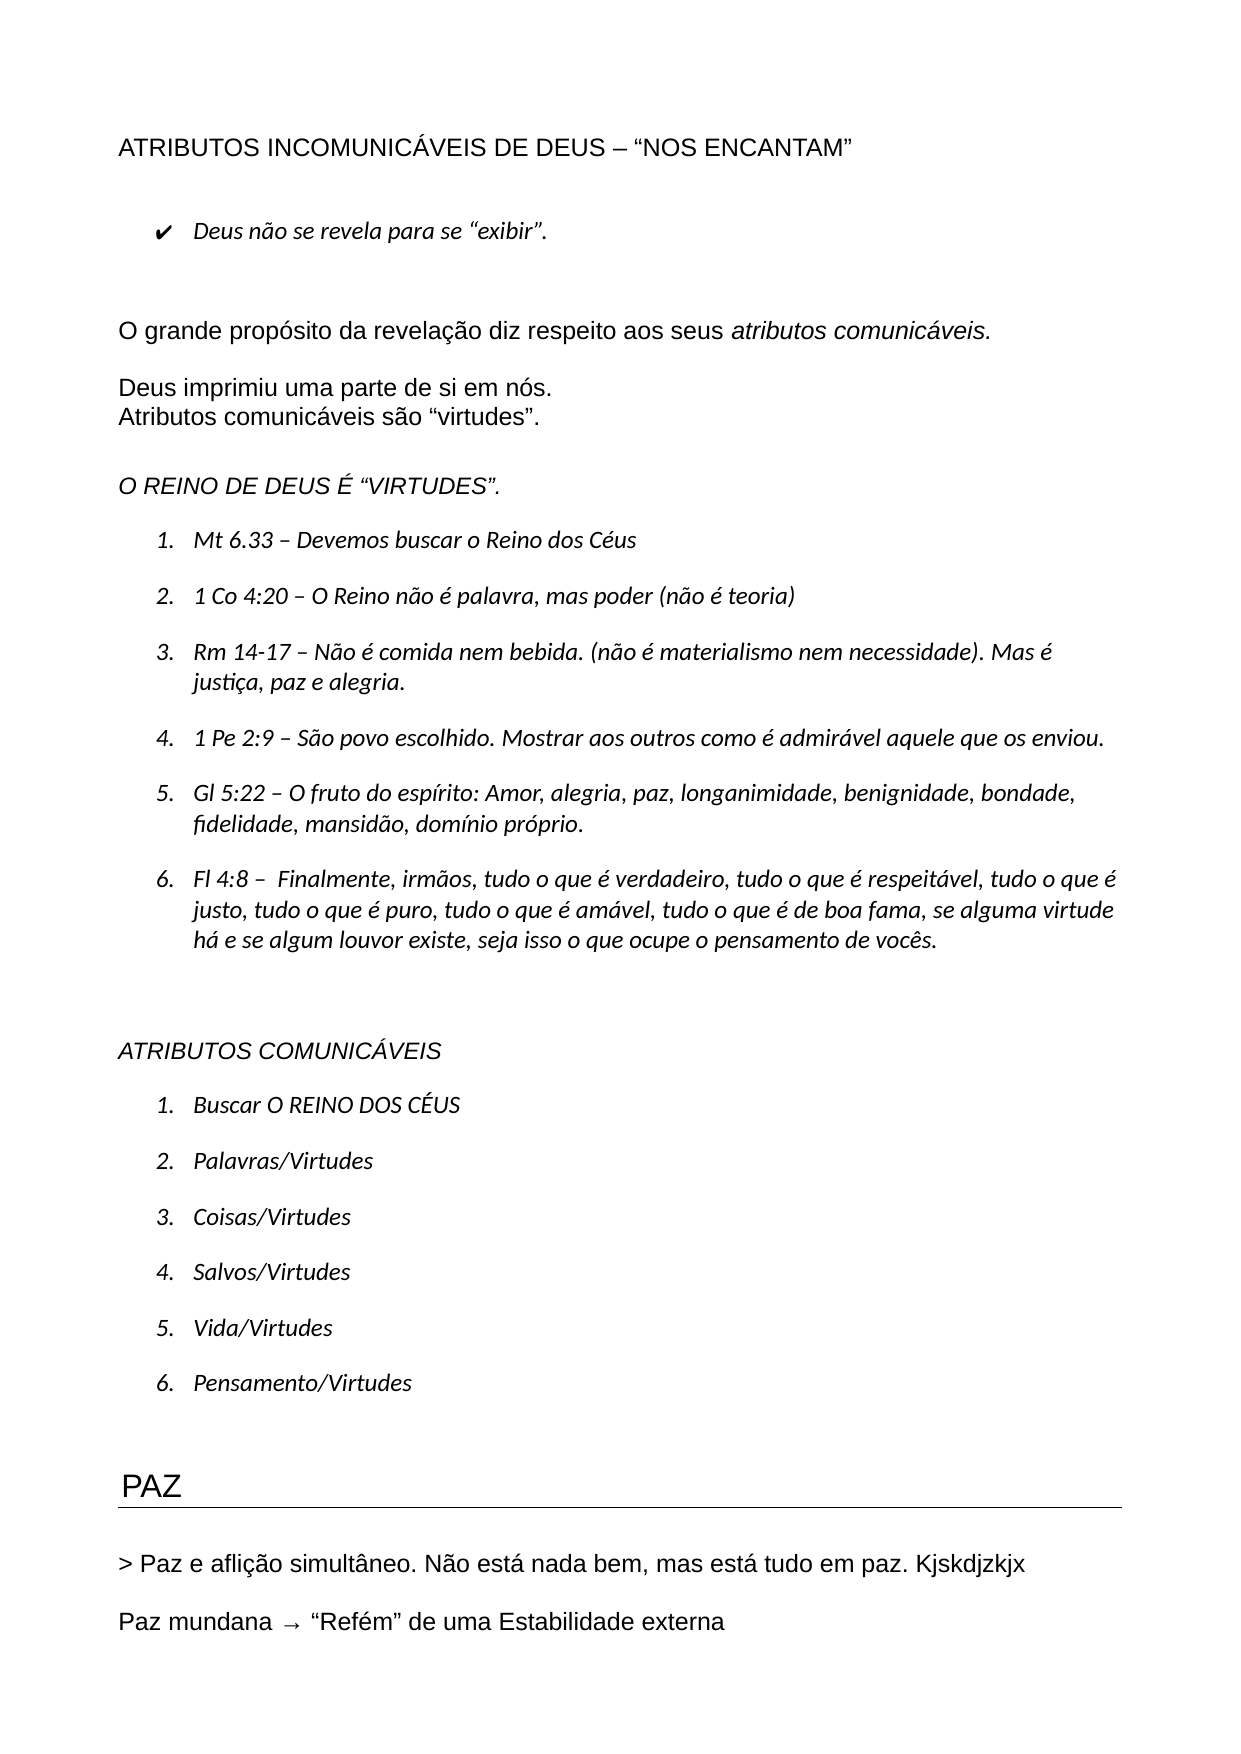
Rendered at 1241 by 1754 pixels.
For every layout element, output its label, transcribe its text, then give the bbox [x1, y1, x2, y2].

text O grande propósito da revelação diz respeito aos seus atributos comunicáveis. [118, 316, 1122, 345]
text Deus imprimiu uma parte de si em nós. [118, 373, 1122, 402]
list Coisas/Virtudes [156, 1201, 1122, 1231]
list 1 Pe 2:9 – São povo escolhido. Mostrar aos outros como é admirável aquele que os enviou. [156, 722, 1122, 752]
list Salvos/Virtudes [156, 1256, 1122, 1287]
list 1 Co 4:20 – O Reino não é palavra, mas poder (não é teoria) [156, 580, 1122, 611]
list Pensamento/Virtudes [156, 1367, 1122, 1398]
list Mt 6.33 – Devemos buscar o Reino dos Céus [156, 524, 1122, 555]
subtitle Atributos comunicáveis [118, 1037, 1122, 1065]
text > Paz e aflição simultâneo. Não está nada bem, mas está tudo em paz. Kjskdjzkjx [118, 1549, 1122, 1578]
list Vida/Virtudes [156, 1312, 1122, 1342]
list Gl 5:22 – O fruto do espírito: Amor, alegria, paz, longanimidade, benignidade, bondade, fidelidade, mansidão, domínio próprio. [156, 777, 1122, 838]
list Deus não se revela para se “exibir”. [156, 215, 1122, 246]
list Palavras/Virtudes [156, 1145, 1122, 1176]
subtitle PAZ [118, 1464, 1122, 1507]
text Atributos comunicáveis são “virtudes”. [118, 402, 1122, 431]
list Buscar O REINO DOS CÉUS [156, 1090, 1122, 1120]
subtitle Atributos incomunicáveis de Deus – “nos encantam” [118, 133, 1122, 162]
subtitle O Reino de Deus é “Virtudes”. [118, 472, 1122, 499]
text Paz mundana → “Refém” de uma Estabilidade externa [118, 1607, 1122, 1635]
list Rm 14-17 – Não é comida nem bebida. (não é materialismo nem necessidade). Mas é justiça, paz e alegria. [156, 636, 1122, 697]
list Fl 4:8 – Finalmente, irmãos, tudo o que é verdadeiro, tudo o que é respeitável, tudo o que é justo, tudo o que é puro, tudo o que é amável, tudo o que é de boa fama, se alguma virtude há e se algum louvor existe, seja isso o que ocupe o pensamento de vocês. [156, 863, 1122, 955]
